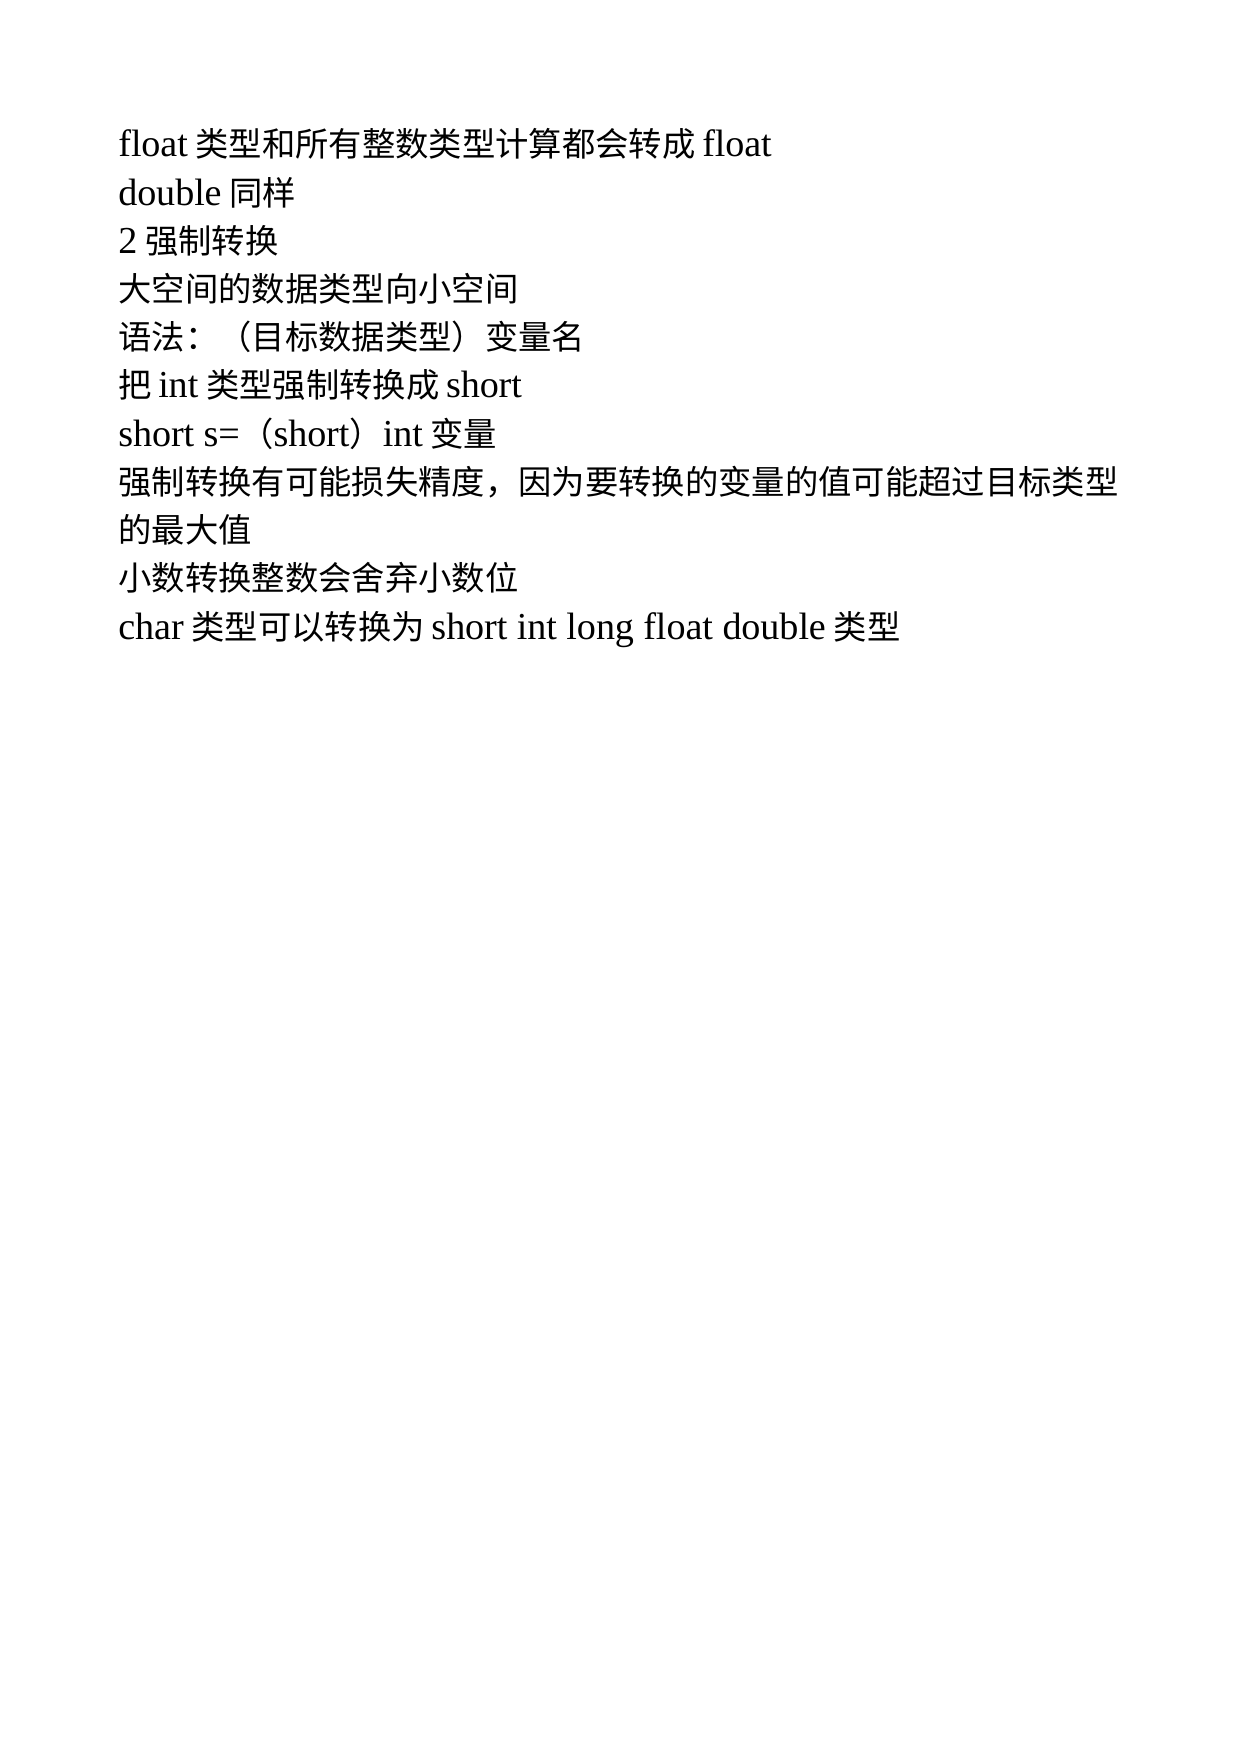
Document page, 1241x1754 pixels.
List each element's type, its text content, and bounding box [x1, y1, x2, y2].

text 强制转换有可能损失精度，因为要转换的变量的值可能超过目标类型的最大值 [118, 456, 1122, 552]
text 小数转换整数会舍弃小数位 [118, 552, 1122, 600]
text 2强制转换 [118, 214, 1122, 263]
text char类型可以转换为short int long float double类型 [118, 600, 1122, 649]
text double同样 [118, 166, 1122, 214]
text 语法：（目标数据类型）变量名 [118, 311, 1122, 359]
text 大空间的数据类型向小空间 [118, 263, 1122, 311]
text float类型和所有整数类型计算都会转成float [118, 118, 1122, 166]
text 把int类型强制转换成short [118, 359, 1122, 407]
text short s=（short）int变量 [118, 407, 1122, 456]
